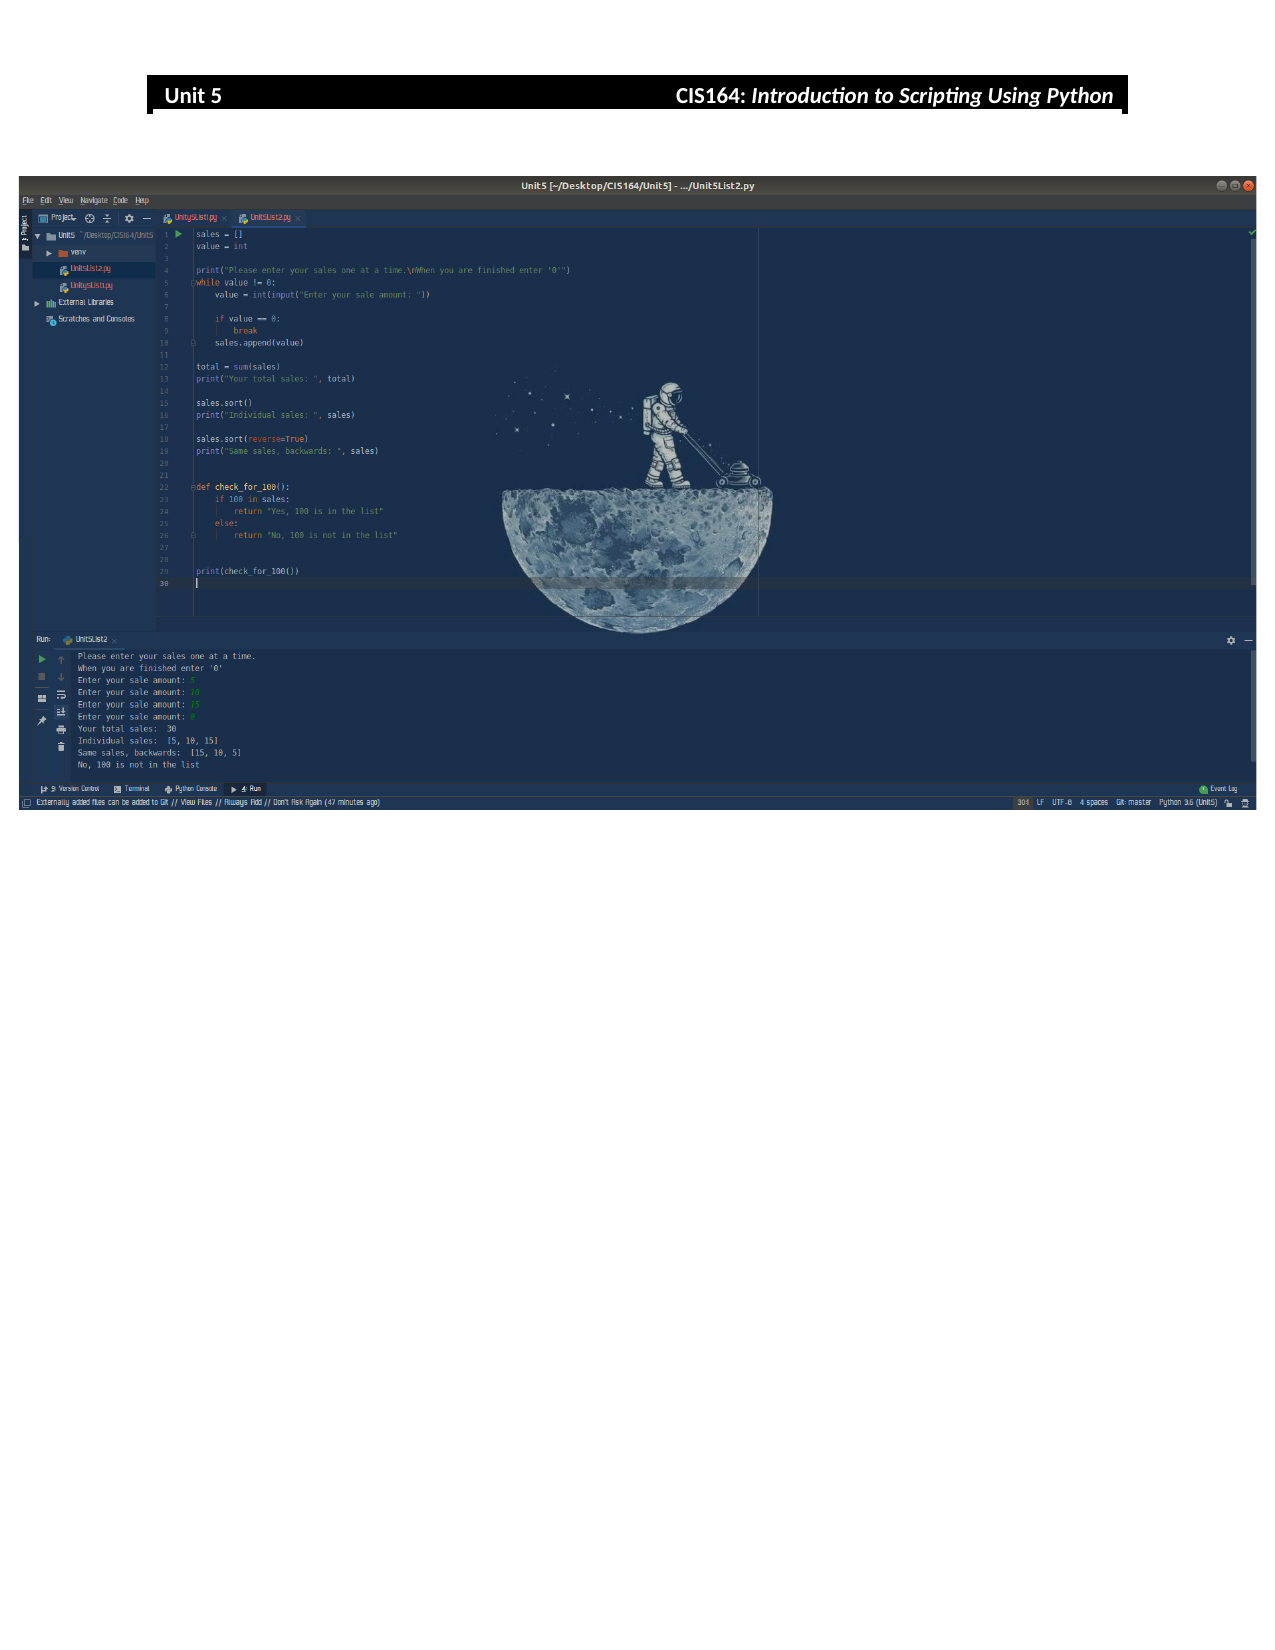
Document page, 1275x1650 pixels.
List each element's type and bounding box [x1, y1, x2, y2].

picture [18, 176, 1257, 810]
